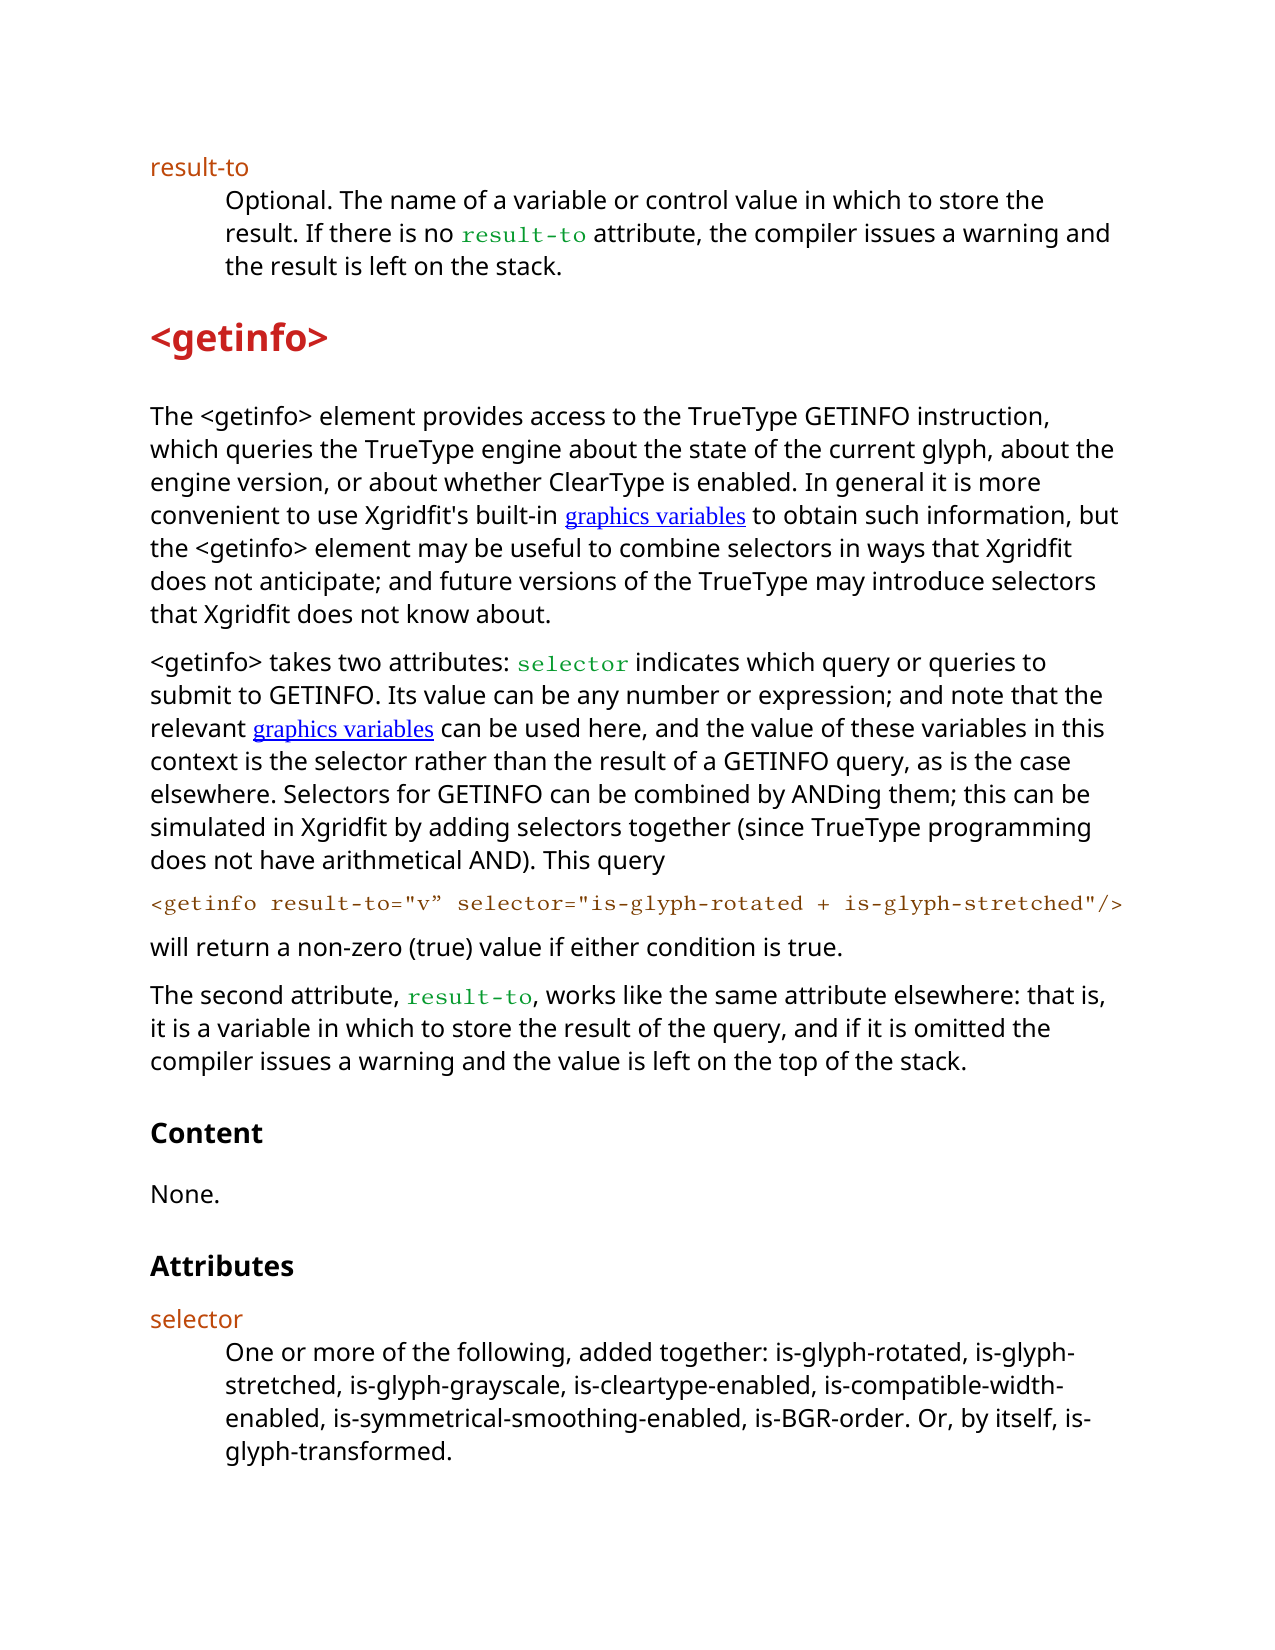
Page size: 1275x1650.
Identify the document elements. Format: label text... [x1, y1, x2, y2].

text The <getinfo> element provides access to the TrueType GETINFO instruction, which queries the TrueType engine about the state of the current glyph, about the engine version, or about whether ClearType is enabled. In general it is more convenient to use Xgridfit's built-in graphics variables to obtain such information, but the <getinfo> element may be useful to combine selectors in ways that Xgridfit does not anticipate; and future versions of the TrueType may introduce selectors that Xgridfit does not know about. [150, 399, 1125, 630]
subtitle <getinfo> [150, 311, 1125, 362]
text None. [150, 1177, 1125, 1210]
text One or more of the following, added together: is-glyph-rotated, is-glyph-stretched, is-glyph-grayscale, is-cleartype-enabled, is-compatible-width-enabled, is-symmetrical-smoothing-enabled, is-BGR-order. Or, by itself, is-glyph-transformed. [225, 1335, 1125, 1467]
text The second attribute, result-to, works like the same attribute elsewhere: that is, it is a variable in which to store the result of the query, and if it is omitted the compiler issues a warning and the value is left on the top of the stack. [150, 978, 1125, 1077]
text <getinfo result-to="v” selector="is-glyph-rotated + is-glyph-stretched"/> [150, 891, 1125, 915]
text selector [150, 1302, 1125, 1335]
text will return a non-zero (true) value if either condition is true. [150, 930, 1125, 963]
text Optional. The name of a variable or control value in which to store the result. If there is no result-to attribute, the compiler issues a warning and the result is left on the stack. [225, 183, 1125, 282]
subtitle Content [150, 1113, 1125, 1151]
text <getinfo> takes two attributes: selector indicates which query or queries to submit to GETINFO. Its value can be any number or expression; and note that the relevant graphics variables can be used here, and the value of these variables in this context is the selector rather than the result of a GETINFO query, as is the case elsewhere. Selectors for GETINFO can be combined by ANDing them; this can be simulated in Xgridfit by adding selectors together (since TrueType programming does not have arithmetical AND). This query [150, 645, 1125, 876]
subtitle Attributes [150, 1246, 1125, 1284]
text result-to [150, 150, 1125, 183]
